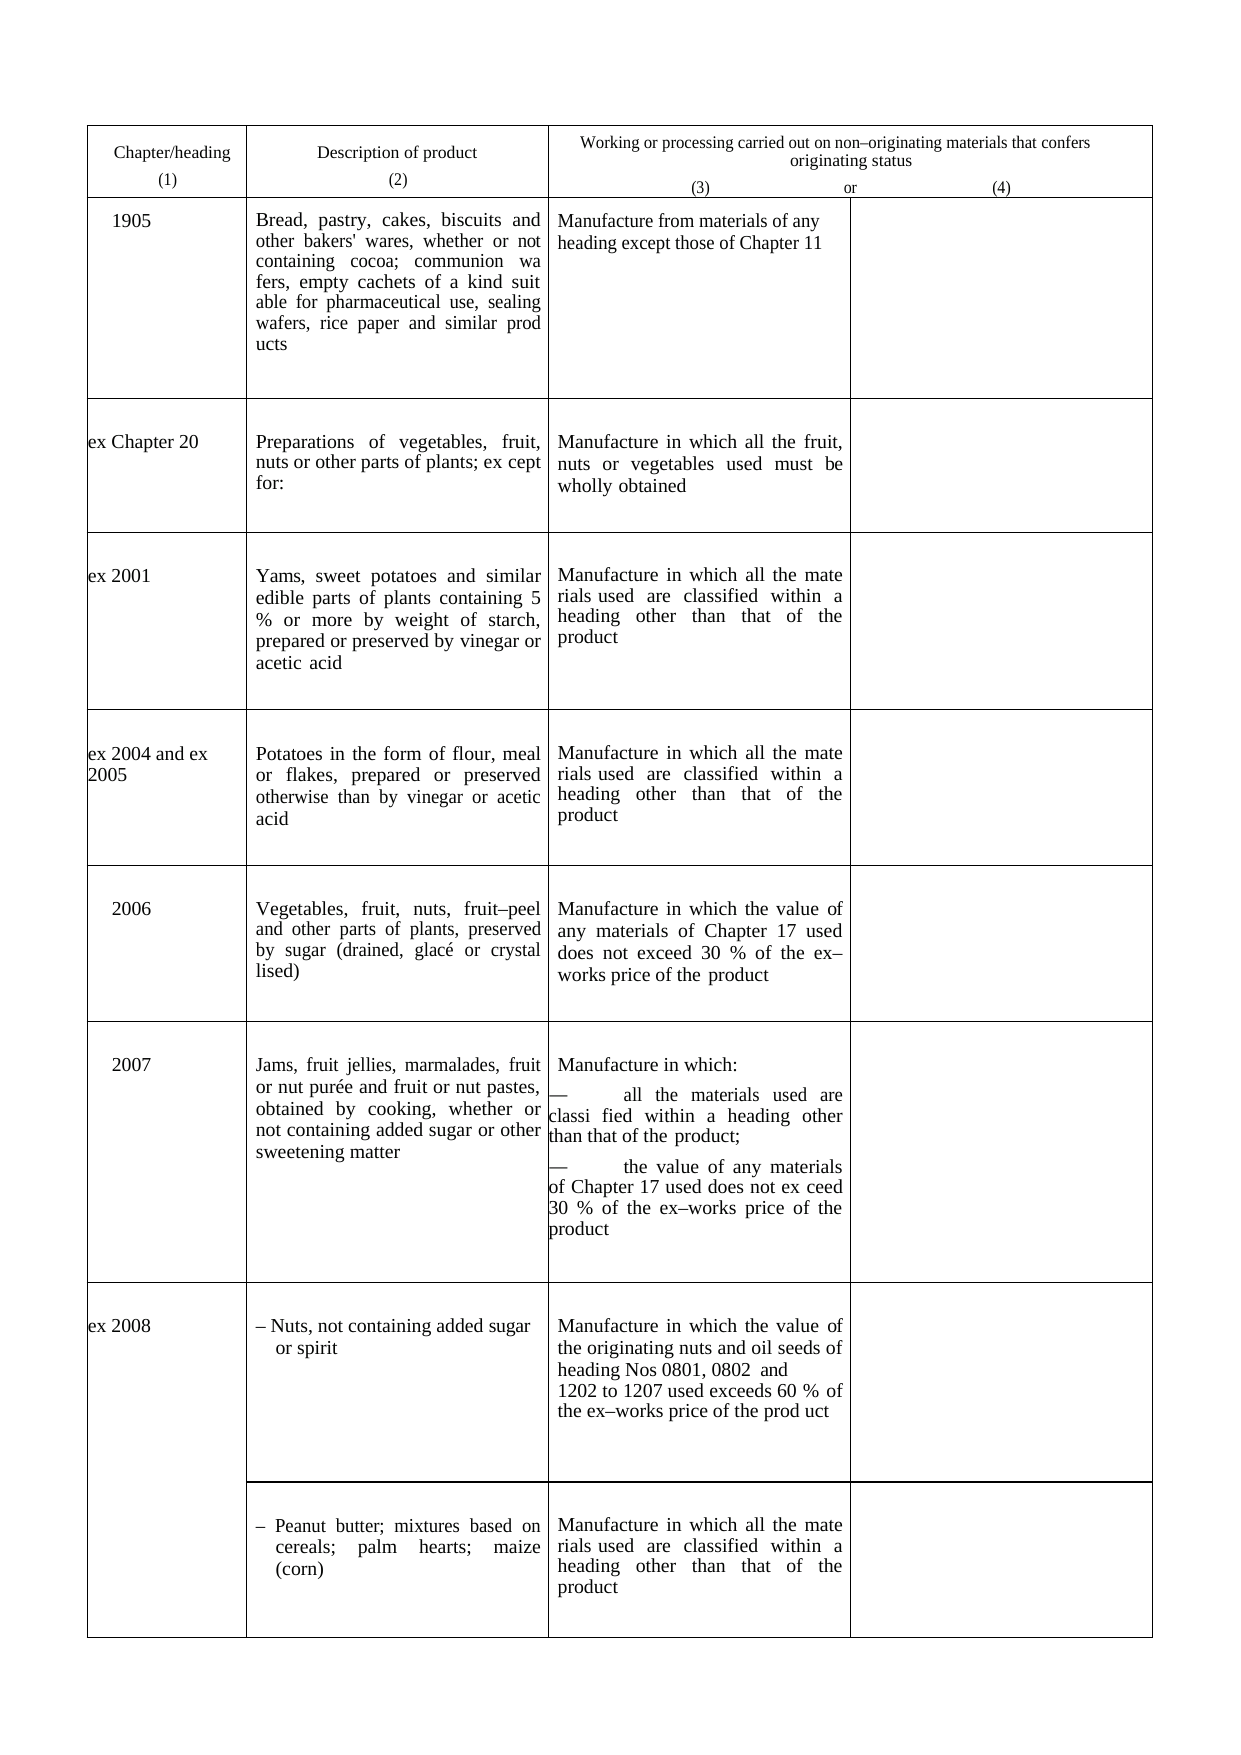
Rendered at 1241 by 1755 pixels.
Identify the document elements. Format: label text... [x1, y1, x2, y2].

table_cell [851, 1283, 1152, 1481]
table_cell ex 2004 and ex 2005 [88, 710, 246, 865]
table_cell [851, 1483, 1152, 1637]
table_cell Potatoes in the form of flour, meal or flakes, prepared or preserved otherwise than by vinegar or acetic acid [247, 710, 548, 865]
table_cell ex Chapter 20 [88, 399, 246, 532]
table_cell [851, 710, 1152, 865]
table_cell Manufacture in which the value of the originating nuts and oil seeds of heading Nos 0801, 0802 and 1202 to 1207 used exceeds 60 % of the ex–works price of the prod­ uct [549, 1283, 850, 1481]
table_cell 1905 [88, 198, 246, 398]
table_cell Vegetables, fruit, nuts, fruit–peel and other parts of plants, preserved by sugar (drained, glacé or crystal­ lised) [247, 866, 548, 1021]
table_cell Jams, fruit jellies, marmalades, fruit or nut purée and fruit or nut pastes, obtained by cooking, whether or not containing added sugar or other sweetening matter [247, 1022, 548, 1282]
table_header Chapter/heading (1) [88, 126, 246, 197]
table_cell 2007 [88, 1022, 246, 1282]
table_cell Manufacture from materials of any heading except those of Chapter 11 [549, 198, 850, 398]
table_cell Preparations of vegetables, fruit, nuts or other parts of plants; ex­ cept for: [247, 399, 548, 532]
table_header Working or processing carried out on non–originating materials that confers originating status (3) or (4) [549, 126, 1152, 197]
table_cell Manufacture in which all the fruit, nuts or vegetables used must be wholly obtained [549, 399, 850, 532]
table_cell [851, 533, 1152, 709]
table_cell [851, 866, 1152, 1021]
table_cell ex 2008 [88, 1283, 246, 1637]
table_cell Bread, pastry, cakes, biscuits and other bakers' wares, whether or not containing cocoa; communion wa­ fers, empty cachets of a kind suit­ able for pharmaceutical use, sealing wafers, rice paper and similar prod­ ucts [247, 198, 548, 398]
table_cell – Nuts, not containing added sugar or spirit [247, 1283, 548, 1481]
table_cell ex 2001 [88, 533, 246, 709]
table_cell Manufacture in which all the mate­ rials used are classified within a heading other than that of the product [549, 710, 850, 865]
table_cell Manufacture in which the value of any materials of Chapter 17 used does not exceed 30 % of the ex– works price of the product [549, 866, 850, 1021]
table_cell Manufacture in which all the mate­ rials used are classified within a heading other than that of the product [549, 533, 850, 709]
table_cell [851, 399, 1152, 532]
table_cell Yams, sweet potatoes and similar edible parts of plants containing 5 % or more by weight of starch, prepared or preserved by vinegar or acetic acid [247, 533, 548, 709]
table_cell [851, 1022, 1152, 1282]
table_cell [851, 198, 1152, 398]
table_cell – Peanut butter; mixtures based on cereals; palm hearts; maize (corn) [247, 1483, 548, 1637]
table_header Description of product (2) [247, 126, 548, 197]
table_cell 2006 [88, 866, 246, 1021]
table_cell Manufacture in which: all the materials used are classi­ fied within a heading other than that of the product; the value of any materials of Chapter 17 used does not ex­ ceed 30 % of the ex–works price of the product [549, 1022, 850, 1282]
table_cell Manufacture in which all the mate­ rials used are classified within a heading other than that of the product [549, 1483, 850, 1637]
